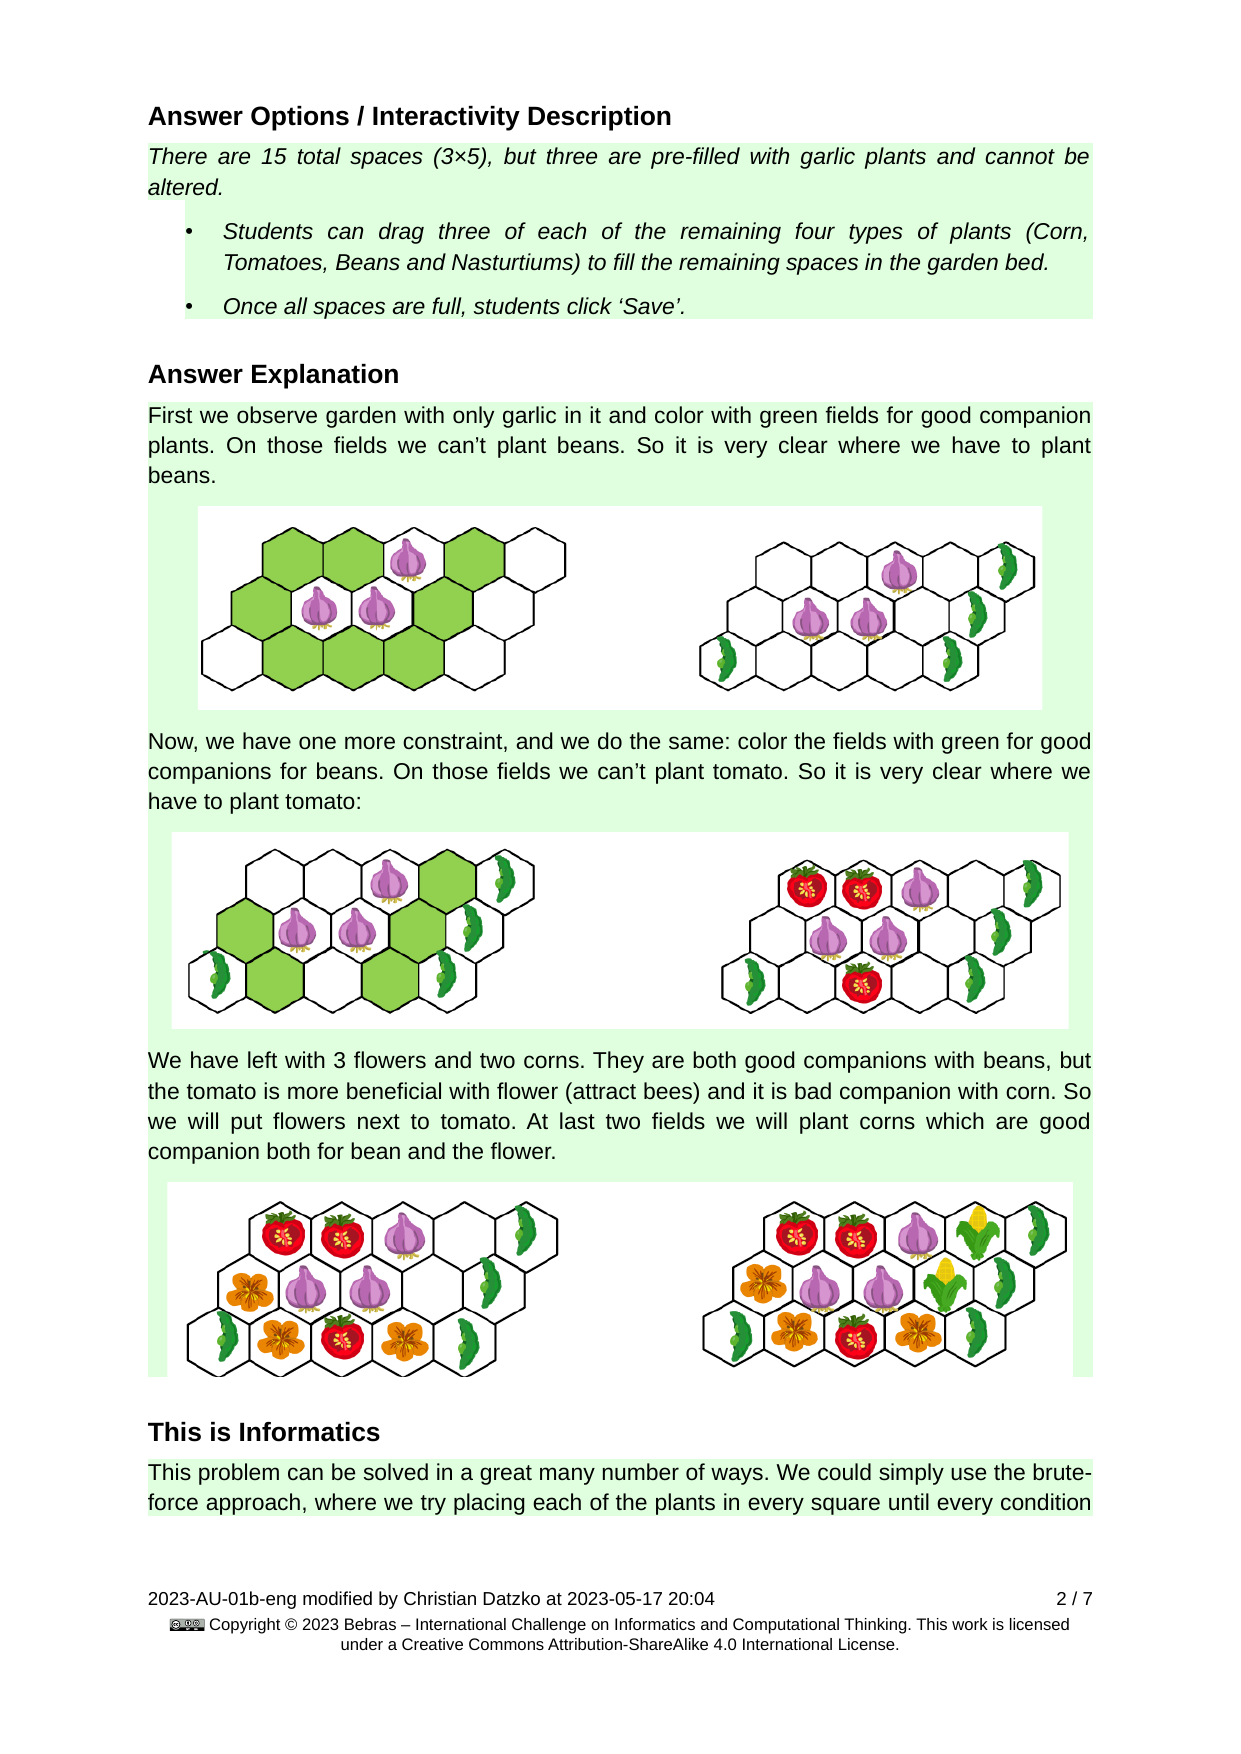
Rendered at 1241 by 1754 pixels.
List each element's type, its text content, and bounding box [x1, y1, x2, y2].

subtitle This is Informatics [148, 1416, 1093, 1447]
subtitle Answer Options / Interactivity Description [148, 100, 1093, 131]
picture [197, 506, 1043, 710]
list Students can drag three of each of the remaining four types of plants (Corn, Tomatoes, Beans and Nasturtiums) to fill the remaining spaces in the garden bed. [185, 218, 1093, 275]
picture [167, 1182, 1073, 1377]
text Now, we have one more constraint, and we do the same: color the fields with green for good companions for beans. On those fields we can’t plant tomato. So it is very clear where we have to plant tomato: [148, 728, 1093, 814]
text We have left with 3 flowers and two corns. They are both good companions with beans, but the tomato is more beneficial with flower (attract bees) and it is bad companion with corn. So we will put flowers next to tomato. At last two fields we will plant corns which are good companion both for bean and the flower. [148, 1047, 1093, 1164]
list Once all spaces are full, students click ‘Save’. [185, 293, 1093, 319]
text This problem can be solved in a great many number of ways. We could simply use the brute-force approach, where we try placing each of the plants in every square until every condition [148, 1459, 1093, 1516]
text First we observe garden with only garlic in it and color with green fields for good companion plants. On those fields we can’t plant beans. So it is very clear where we have to plant beans. [148, 402, 1093, 488]
text There are 15 total spaces (3×5), but three are pre-filled with garlic plants and cannot be altered. [148, 143, 1093, 200]
subtitle Answer Explanation [148, 359, 1093, 389]
picture [171, 832, 1069, 1029]
